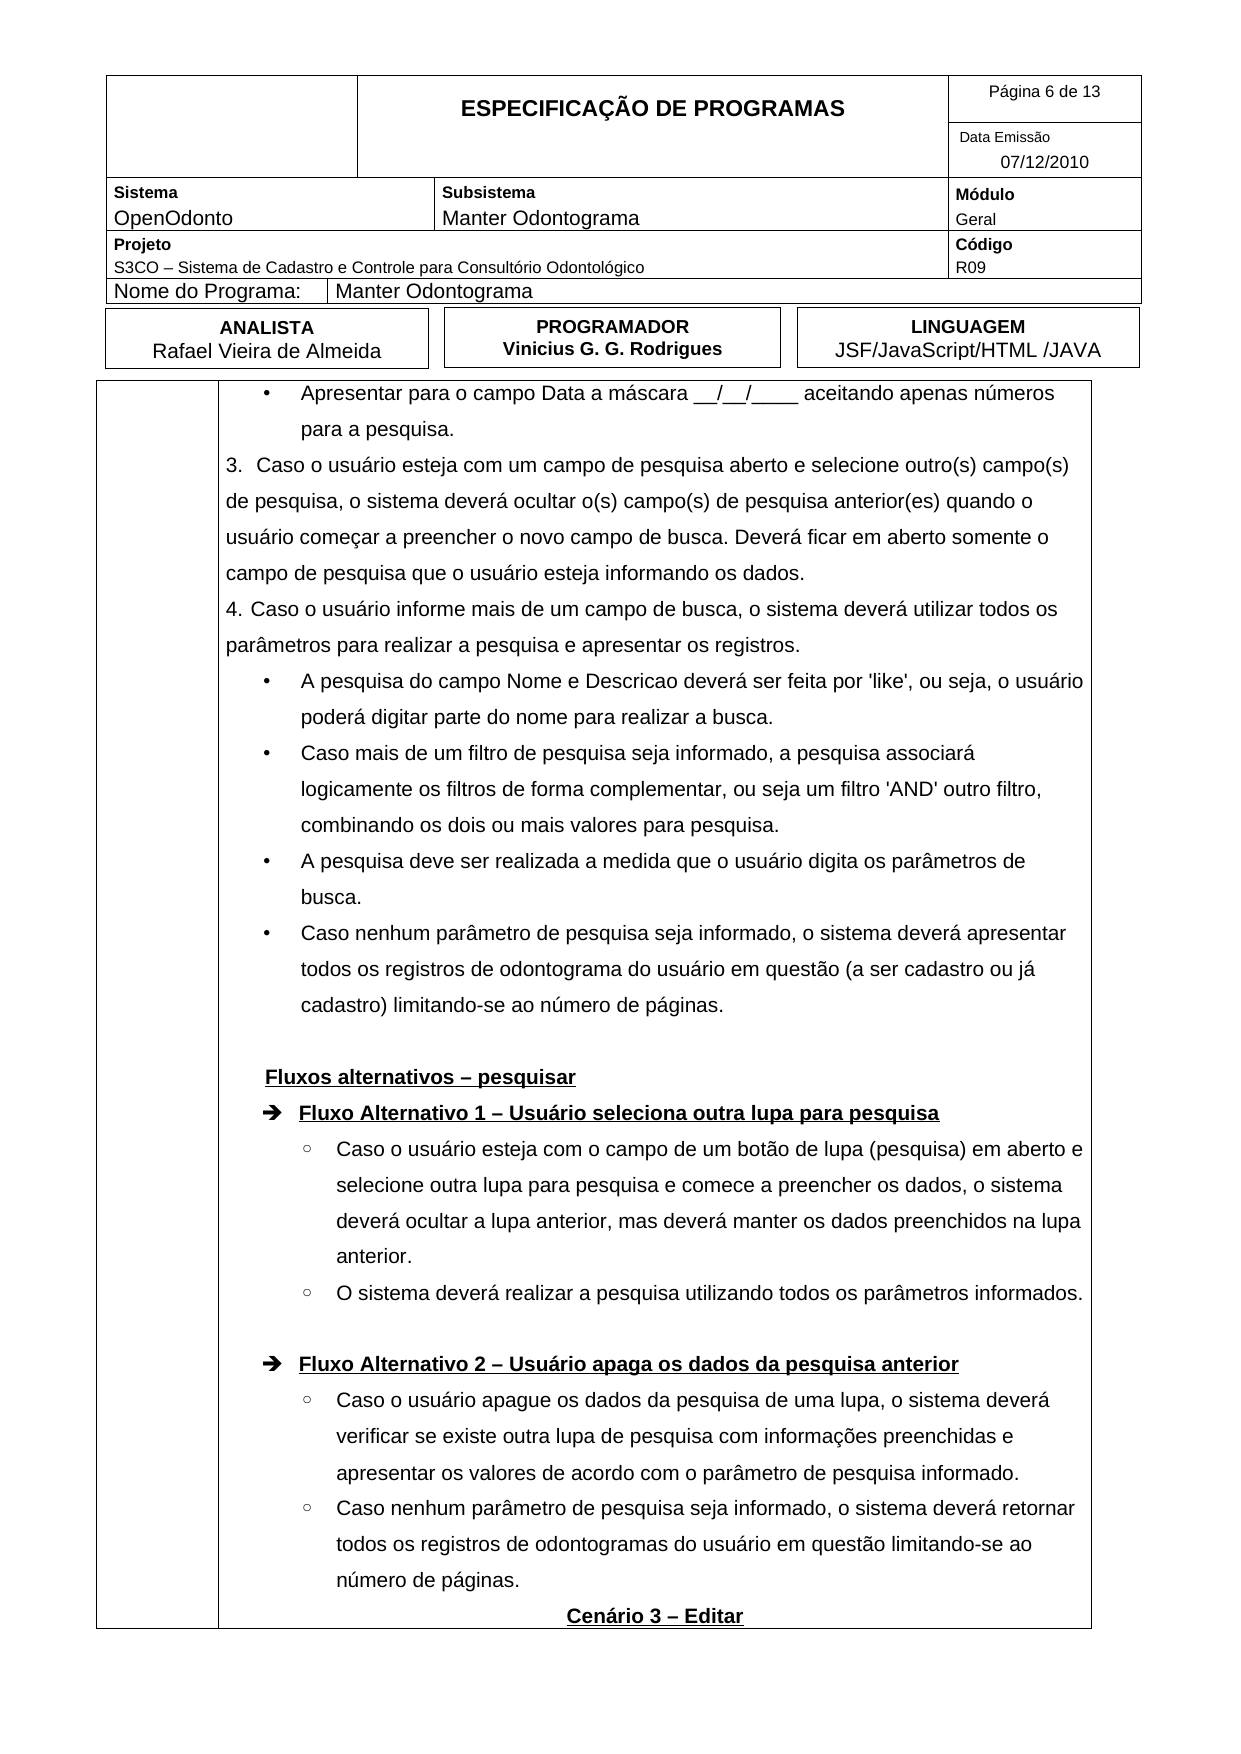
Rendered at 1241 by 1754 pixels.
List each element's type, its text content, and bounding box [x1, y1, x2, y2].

table_header [97, 381, 218, 1628]
table_header Apresentar ao usuário a tela de cadastro de odontograma do paciente. Usuário. Selecionar a aba Odontograma no cadastro de Paciente. Fluxos Principais Sistema deverá apresentar a aba Odontograma no cadastro de Paciente. Nessa aba, o sistema deverá adicionar, apenas visualmente, o registro do odontograma. Deverá persistir os dados do odontograma apenas quando o usuário salvar todo o registro do cadastro clicando no botão Salvar do cadastro de Paciente. Ao clicar na aba odontograma, o sistema deverá trazer um cadastro de odontograma default. Esse odontograma deverá ser apresentado na tabela de odontogramas com os dados: Nome do odontograma: Odontograma Padrão Data: data atual Descrição: Primeira configuração do odontograma do paciente. Cenário 1 - Incluir O sistema deverá ocultar a opção de adicionar novo odontograma, devendo aparecer somente o botão . Caso o usuário deseje adicionar novo odontograma, deverá clicar no botão de adicionar odontograma. Ao clicar no botão, o sistema deverá apresentar os campos para inclusão: Nome do odontograma (campo obrigatório) – no mínimo 4 e no máximo 150 caracteres Data (campo obrigatório) - (campo onde o usuário poderá selecionar a data a partir de um mini calendário autoexplicativo apresentado ao lado do campo) – o usuário poderá abrir o calendário clicando no campo ou no ícone que o representa Descricao – área de texto livre – máximo de 500 caracteres Após preencher os campos o usuário deverá clicar no botão adicionar. Esse botão adicionará o registro na tabela de odontogramas apenas visualmente. A tabela de Odontogramas deverá conter as colunas: Nome Data Descricao E uma última coluna com um botão de remoção para cada registro da tabela Acima de 5 registros na tabela de odontogramas, o sistema deverá paginar os registros. Deverão ser apresentados no máximo 5 registros por página. Caso os dados do registro ultrapassem os limites da coluna na tabela de Odontogramas, o sistema deverá apresentar as informações até o limite da coluna na tabela, colocar reticências e permitir que o usuário visualize o restante da informação do registro na coluna ao passar o mouse sobre a informação incompleta na tela através de um tooltip. Fluxos alternativos – inclusão Fluxo Alternativo 1 – Usuário não preencheu os campos obrigatórios Ao selecionar o botão adicionar, o sistema deverá primeiramente validar os campos obrigatórios. Se o sistema verificar que os campos obrigatórios Nome do odontograma e Data não foram preenchidos ou se contém conteúdo vazio (espaços). Caso o campo esteja nulo o sistema indica acima dos campos obrigatórios não preenchidos a mensagem: “* O valor está nulo.” Caso o campo esteja com conteúdo vazio (espaços) o sistema indica acima dos campos a mensagem: “* O valor está vazio.” Fluxo Alternativo 2 – Campos preenchidos inválidos Após verificar os campos obrigatórios, o sistema deverá realizar as validações abaixo. Possíveis Mensagens: O sistema deverá apresentar acima do campo uma das mensagens correspondentes. Se o sistema verificar que os campos Nome do odontograma e Data estão nulos deverá apresentar a mensagem: “* O valor esta nulo.” Se o sistema verificar que os campos estão vazios deverá apresentar a mensagem: “* O valor esta vazio.” Se o sistema verificar que o campo Nome do odontograma não possui o mínimo necessário deverá apresentar a mensagem: “* Nome : Valor muito curto : Minímo exigido = 'mínimo definido'”. Se o sistema verificar que o campo Nome ou Descricao possui mais que o máximo permitido deverá apresentar a mensagem: “* 'nome do campo' : Valor muito longo : Máximo permitido = 'máximo definido'”. Fluxo de exceção – inclusão Fluxo de exceção 1 – Usuário fecha a opção de adicionar odontograma A opção apresentada para o usuário de adicionar um novo odontograma poderá ser ocultada novamente. O usuário poderá ocultar a opção de adionar odontograma selecionando o botão representado por “X”. Quando o usuário clicar no botão, o sistema deverá esconder a opção de adicionar odontograma e permanecer na aba odontograma. Caso o usuário tenha preenchido alguma informação na opção de adicionar o odontograma, o sistema deverá permanecer com as informações até que o usuário saia da tela de cadastro do paciente. Mesmo que o usuário troque de abas e realize outras ações, no cadastro de paciente, as informações não serão perdidas. Cenário 2 – Pesquisar Para pesquisa, o sistema deverá disponibilizar o botão em cada coluna da tabela de odontogramas, permitindo que o usuário selecione o botão lupa da coluna que deseja pesquisar. Ao selecionar o botão lupa, o sistema deverá: Apresentar um campo texto para os campos Nome e Descricao, permitindo ao usuário informar a pesquisa desejada. Apresentar para o campo Data a máscara __/__/____ aceitando apenas números para a pesquisa. Caso o usuário esteja com um campo de pesquisa aberto e selecione outro(s) campo(s) de pesquisa, o sistema deverá ocultar o(s) campo(s) de pesquisa anterior(es) quando o usuário começar a preencher o novo campo de busca. Deverá ficar em aberto somente o campo de pesquisa que o usuário esteja informando os dados. Caso o usuário informe mais de um campo de busca, o sistema deverá utilizar todos os parâmetros para realizar a pesquisa e apresentar os registros. A pesquisa do campo Nome e Descricao deverá ser feita por 'like', ou seja, o usuário poderá digitar parte do nome para realizar a busca. Caso mais de um filtro de pesquisa seja informado, a pesquisa associará logicamente os filtros de forma complementar, ou seja um filtro 'AND' outro filtro, combinando os dois ou mais valores para pesquisa. A pesquisa deve ser realizada a medida que o usuário digita os parâmetros de busca. Caso nenhum parâmetro de pesquisa seja informado, o sistema deverá apresentar todos os registros de odontograma do usuário em questão (a ser cadastro ou já cadastro) limitando-se ao número de páginas. Fluxos alternativos – pesquisar Fluxo Alternativo 1 – Usuário seleciona outra lupa para pesquisa Caso o usuário esteja com o campo de um botão de lupa (pesquisa) em aberto e selecione outra lupa para pesquisa e comece a preencher os dados, o sistema deverá ocultar a lupa anterior, mas deverá manter os dados preenchidos na lupa anterior. O sistema deverá realizar a pesquisa utilizando todos os parâmetros informados. Fluxo Alternativo 2 – Usuário apaga os dados da pesquisa anterior Caso o usuário apague os dados da pesquisa de uma lupa, o sistema deverá verificar se existe outra lupa de pesquisa com informações preenchidas e apresentar os valores de acordo com o parâmetro de pesquisa informado. Caso nenhum parâmetro de pesquisa seja informado, o sistema deverá retornar todos os registros de odontogramas do usuário em questão limitando-se ao número de páginas. Cenário 3 – Editar Caso o usuário deseje editar um registro de odontograma deverá localizar na tabela de odontogramas o registro que deseja editar e o campo que deseja (nome ou descricao). O sistema não deverá permitir a edição do campo data, apenas dos campos nome e descricao. O sistema também deverá indicar que somente esses dois campos poderão ser editados, colocando-os sublinhados e com sombra acizentada. O sistema deverá permitir que o usuário apenas clique na informação da coluna do registro que desejar editar. O sistema deverá tornar o campo editável permitindo que o usuário altere o campo. Ou seja, caso o usuário deseje editar o nome do registro do odontograma default, ele poderá clicar em cima do campo “Odontograma Padrão”, o sistema deverá tornar esse campo editável. O usuário conseguirá editar apenas um campo por vez. Para salvar a edição, indicando que terminou a alteração, o usuário deverá clicar em qualquer parte da tela, inclusive em outro campo, caso deseje alterar outro registro. O sistema deverá alterar o campo apenas visualmente como foi editado pelo usuário e apresentar na tabela de odontogramas. Fluxos alternativos – edição Fluxo Alternativo 1 – Cancelar a edição Caso o usuário esteja com o campo aberto para a edição, mas não deseje mais editar o campo, ele deverá clicar em qualquer parte da tela sem alterar nenhum dado. Caso algum dado seja alterado e o usuário clique em qualquer parte da tela, os dados deverão ser salvos visualmente. Fluxo Alternativo 2 – Usuário não preencheu o campo obrigatório Após o usuário alterar o campo desejado e clicar em uma parte da tela para salvar, o sistema deverá primeiramente validar se o campo é obrigatório e foi preenchido. Se o sistema verificar que o campo obrigatório (Nome ou Data) não foi preenchido ou se contém conteúdo vazio (espaços). Caso o campo esteja nulo o sistema indica acima da tabela de odontogramas a mensagem: “* 'nome do campo' : O valor está nulo.” Caso o campo esteja com conteúdo vazio (espaços) o sistema indica acima da tabela a mensagem: “* 'nome do campo' : O valor está vazio.” Fluxo Alternativo 3 – Campo preenchido inválido O campo Nome será validado em todas as mensagens. O campo Descricao será validado apenas no máximo. Após verificar os campos obrigatórios, o sistema deverá realizar as validações abaixo. Possíveis Mensagens: O sistema deverá apresentar acima da tabela de odontogramas uma das mensagens correspondentes. Se o sistema verificar que o campo nome está nulo deverá apresentar a mensagem: “* O valor está nulo.” Se o sistema verificar que o campo nome está vazio deverá apresentar a mensagem: “* O valor está vazio.” Se o sistema verificar que o campo Nome não possui o mínimo necessário deverá apresentar a mensagem: “* 'nome do campo' : Valor muito curto : Minímo exigido = 'mínimo definido'”. Se o sistema verificar que o campo Nome ou Descricao possui mais que o máximo permitido deverá apresentar a mensagem: “* 'nome do campo' : Valor muito longo : Máximo permitido = 'máximo definido'”. Cenário 4 – Remover Caso o usuário deseje remover um registro de odontograma visualmente da tabela de odontogramas, o usuário deverá localizar o o registro na tabela e selecionar o botão de remoção do registro que deseja remover. O sistema deverá validar com o usuário se ele realmente deseja remover o registro com a mensagem: “Deseja realmente excluir o registro ?”. Se o usuário clicar em OK, o sistema deverá remover o registro da tabela apenas visualmente, salvando os dados somente se o usuário salvar o cadastro de paciente no botão Salvar. Caso o cadastro do paciente em questão que está sendo inserido ou alterado possua apenas um cadastro de odontograma vinculado ao seu registro, se o usuário tentar remover o registro de odontograma o sistema deverá inserir novamente o odontograma default. Ou seja, o paciente deverá possuir no mínimo um odontograma, caso seja removido o odontograma default ou qualquer outro odontograma cadastrado pelo próprio usuário e não exista nenhum outro odontograma vinculado ao paciente, o sistema deverá inserir novamente um novo odontograma default. No caso, a inserção desse novo odontograma default, será totalmente limpo. Fluxo alternativo – remoção Fluxo Alternativo 1 – Usuário cancelou exclusão Caso o usuário cancele a remoção do odontograma, o sistema deverá retornar a página de cadastro do paciente na aba odontograma como anteriormente sem nenhuma alteração no registro selecionado da tabela. Exceções Perda de conexão com o servidor ou banco de dados. Apresentar mensagem em uma pop up: “Falha não prevista – Consulte o administrador do sistema” A sessão do usuário deve expirar em 30 minutos, a partir disso se o usuário selecionar qualquer ação do sistema, ele deve ser redirecionado para a tela de login. Se o usuário selecionar link do “OpenOdonto” (Logo no canto Superior direito Sob o menu), sistema deve redirecionar para a tela principal do sistema. Se o usuário selecionar a opção “sair” (encerrar sessão), sistema deve redirecionar para tela de login e encerrar a sessão corrente do usuário. [219, 381, 1091, 1628]
